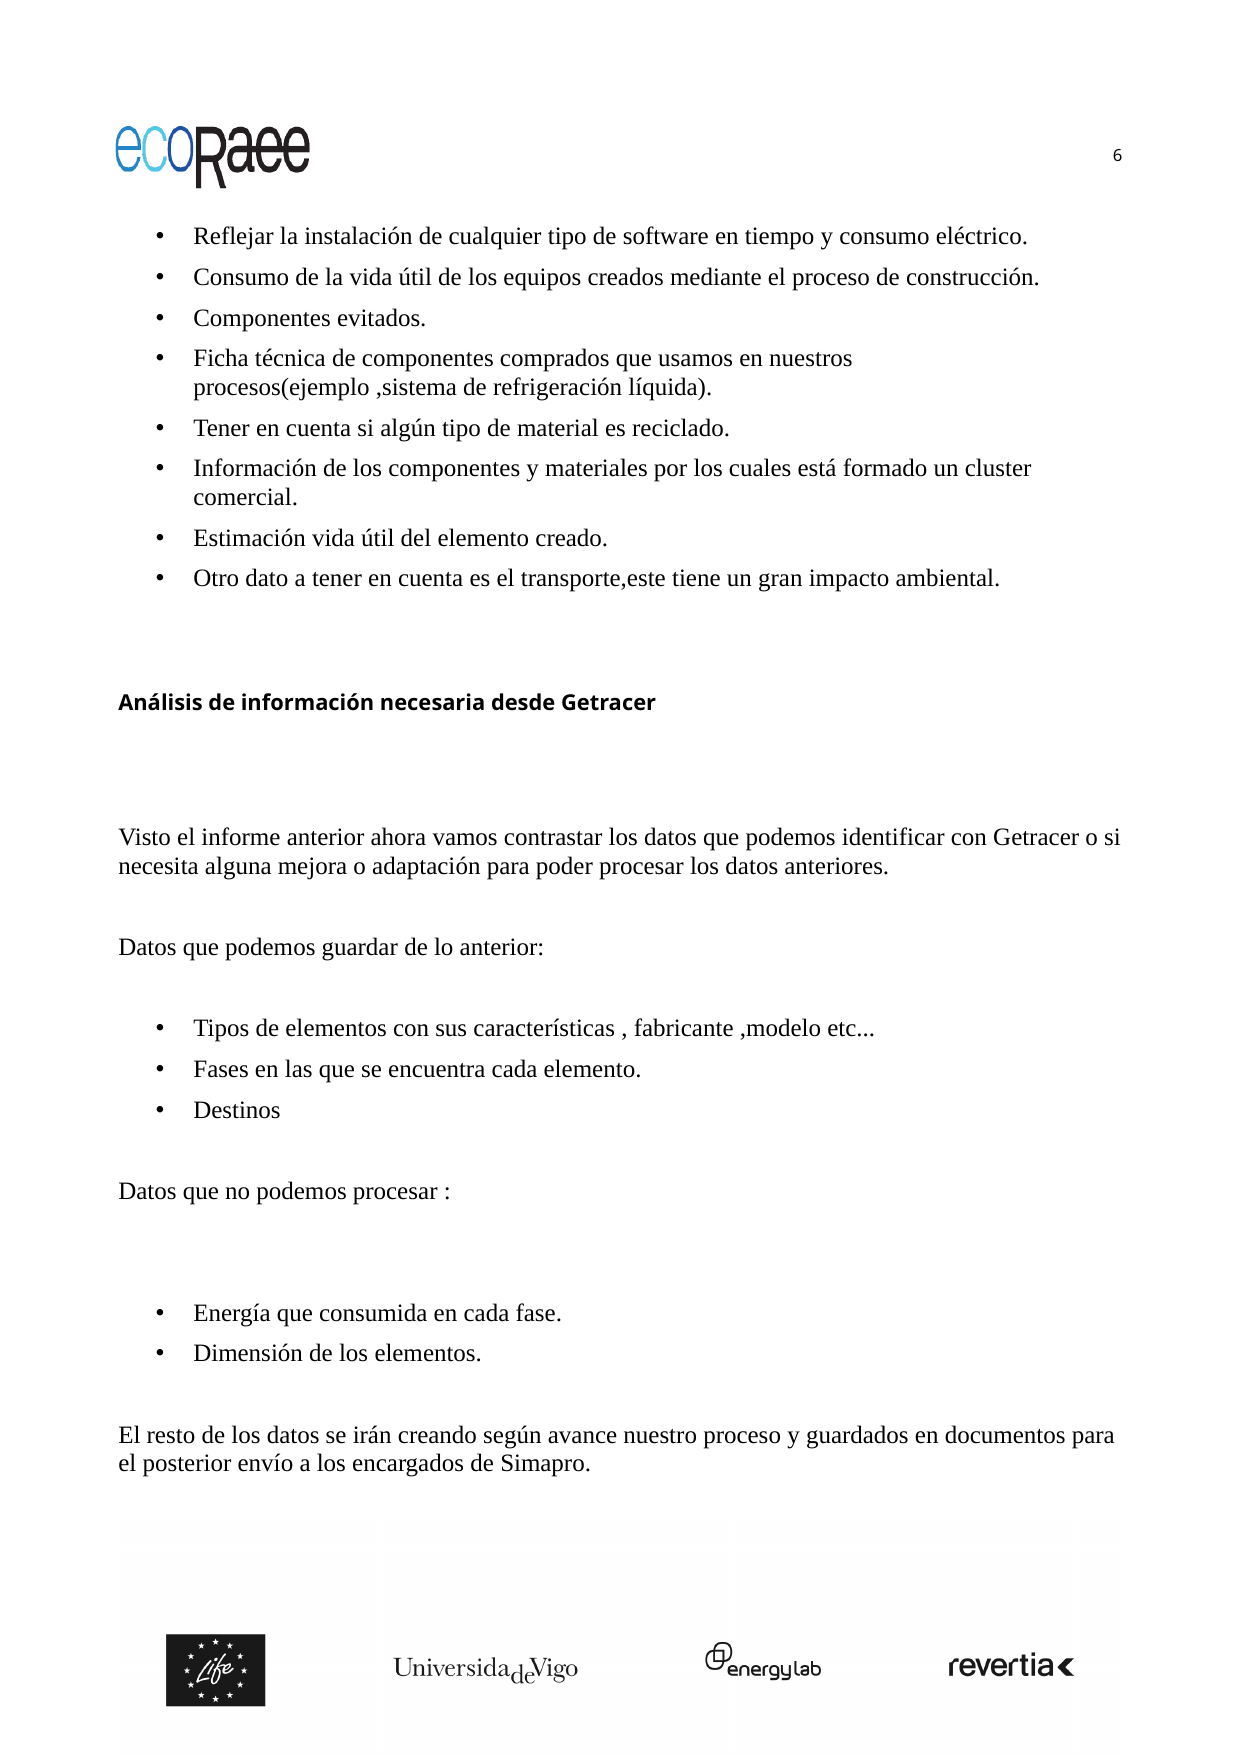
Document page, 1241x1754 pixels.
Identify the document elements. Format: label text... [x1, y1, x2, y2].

text Datos que podemos guardar de lo anterior: [118, 932, 1122, 961]
picture [114, 124, 311, 190]
picture [118, 1514, 1123, 1754]
list Otro dato a tener en cuenta es el transporte,este tiene un gran impacto ambiental. [156, 563, 1122, 592]
list Información de los componentes y materiales por los cuales está formado un cluster comercial. [156, 453, 1122, 511]
list Ficha técnica de componentes comprados que usamos en nuestros procesos(ejemplo ,sistema de refrigeración líquida). [156, 343, 1122, 401]
text Análisis de información necesaria desde Getracer [118, 687, 1122, 717]
list Reflejar la instalación de cualquier tipo de software en tiempo y consumo eléctrico. [156, 221, 1122, 250]
list Fases en las que se encuentra cada elemento. [156, 1054, 1122, 1083]
list Componentes evitados. [156, 303, 1122, 331]
list Tener en cuenta si algún tipo de material es reciclado. [156, 413, 1122, 441]
list Consumo de la vida útil de los equipos creados mediante el proceso de construcción. [156, 262, 1122, 291]
list Energía que consumida en cada fase. [156, 1298, 1122, 1327]
list Tipos de elementos con sus características , fabricante ,modelo etc... [156, 1013, 1122, 1042]
list Estimación vida útil del elemento creado. [156, 523, 1122, 551]
list Dimensión de los elementos. [156, 1338, 1122, 1367]
text El resto de los datos se irán creando según avance nuestro proceso y guardados en documentos para el posterior envío a los encargados de Simapro. [118, 1420, 1122, 1477]
list Destinos [156, 1095, 1122, 1123]
text Visto el informe anterior ahora vamos contrastar los datos que podemos identificar con Getracer o si necesita alguna mejora o adaptación para poder procesar los datos anteriores. [118, 822, 1122, 880]
text Datos que no podemos procesar : [118, 1176, 1122, 1205]
